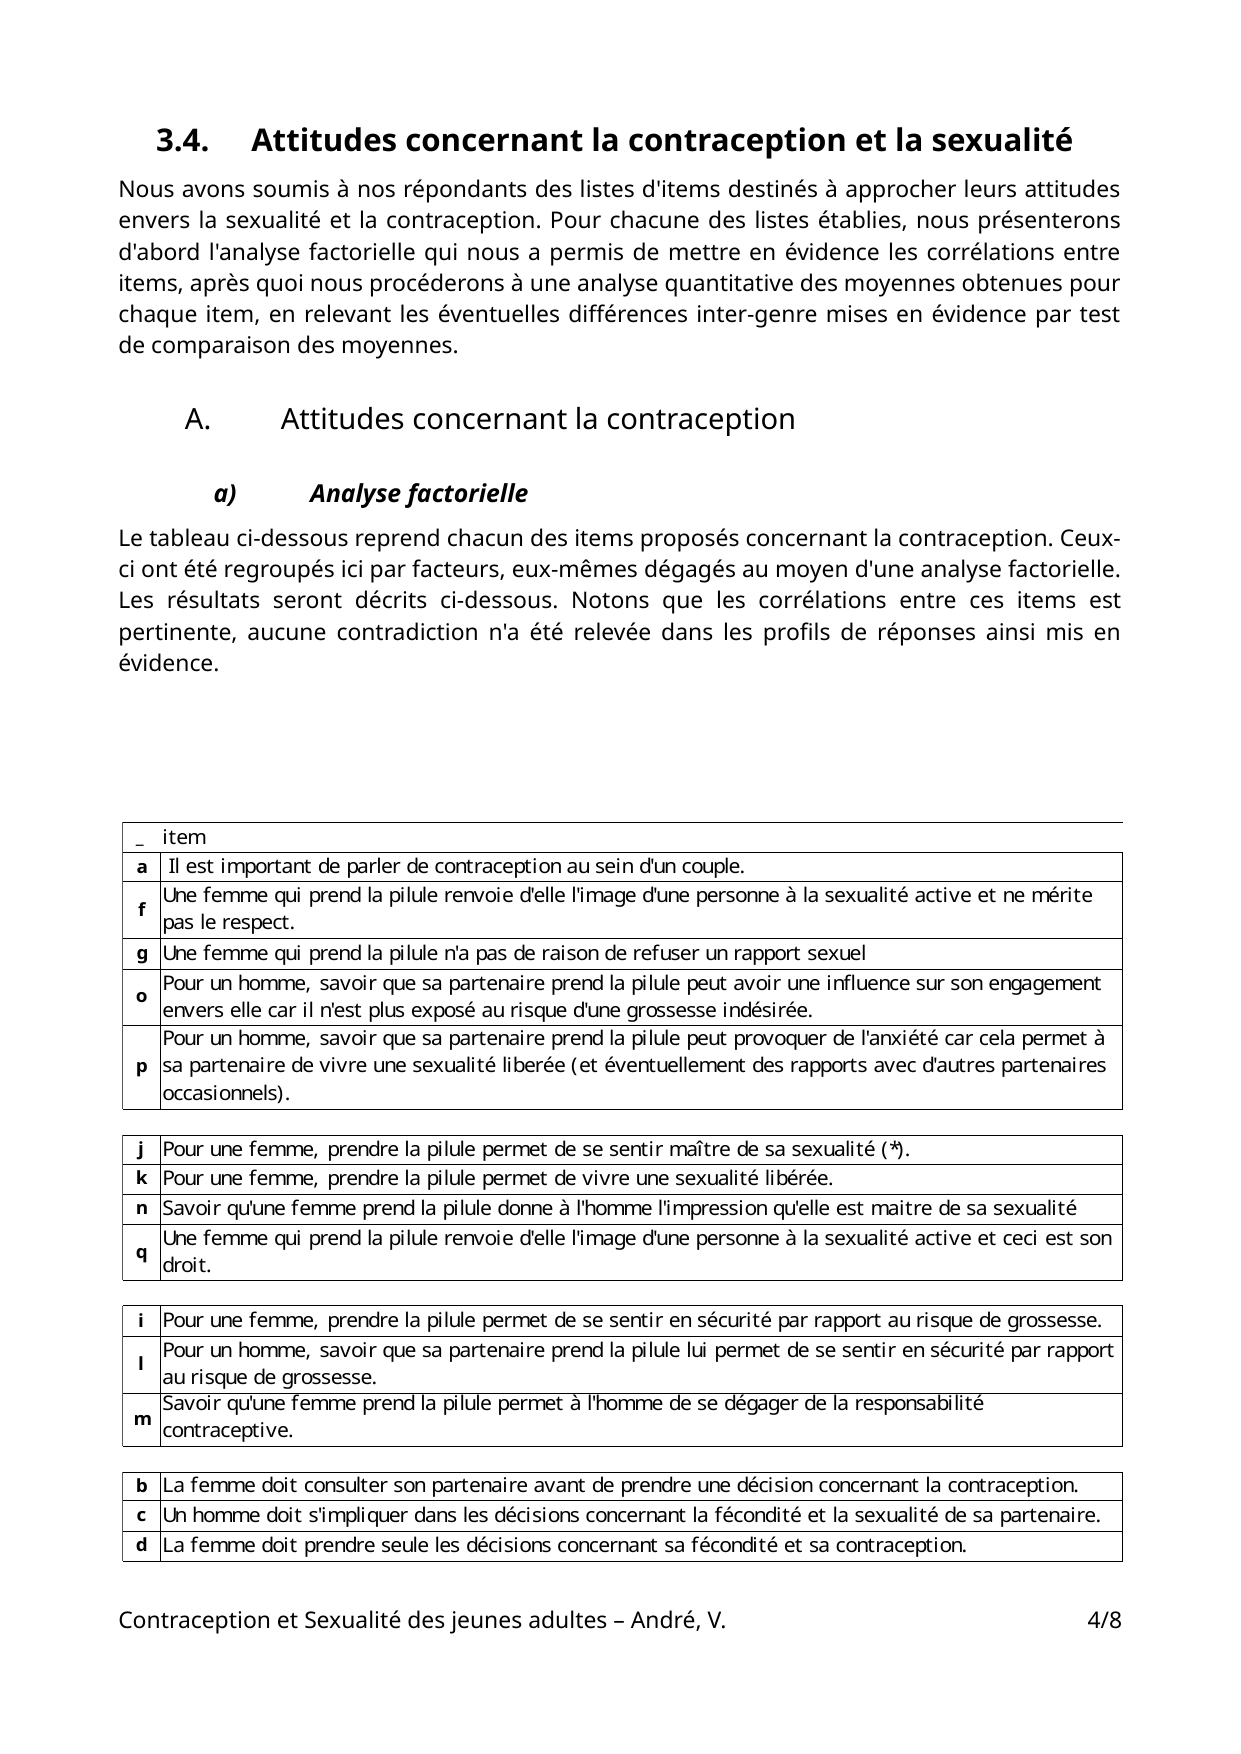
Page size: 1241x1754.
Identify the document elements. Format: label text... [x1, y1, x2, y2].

subtitle Attitudes concernant la contraception et la sexualité [148, 118, 1122, 161]
text Nous avons soumis à nos répondants des listes d'items destinés à approcher leurs attitudes envers la sexualité et la contraception. Pour chacune des listes établies, nous présenterons d'abord l'analyse factorielle qui nous a permis de mettre en évidence les corrélations entre items, après quoi nous procéderons à une analyse quantitative des moyennes obtenues pour chaque item, en relevant les éventuelles différences inter-genre mises en évidence par test de comparaison des moyennes. [118, 173, 1122, 361]
subtitle Analyse factorielle [207, 475, 1122, 509]
subtitle Attitudes concernant la contraception [177, 398, 1122, 438]
text Le tableau ci-dessous reprend chacun des items proposés concernant la contraception. Ceux-ci ont été regroupés ici par facteurs, eux-mêmes dégagés au moyen d'une analyse factorielle. Les résultats seront décrits ci-dessous. Notons que les corrélations entre ces items est pertinente, aucune contradiction n'a été relevée dans les profils de réponses ainsi mis en évidence. [118, 522, 1122, 678]
